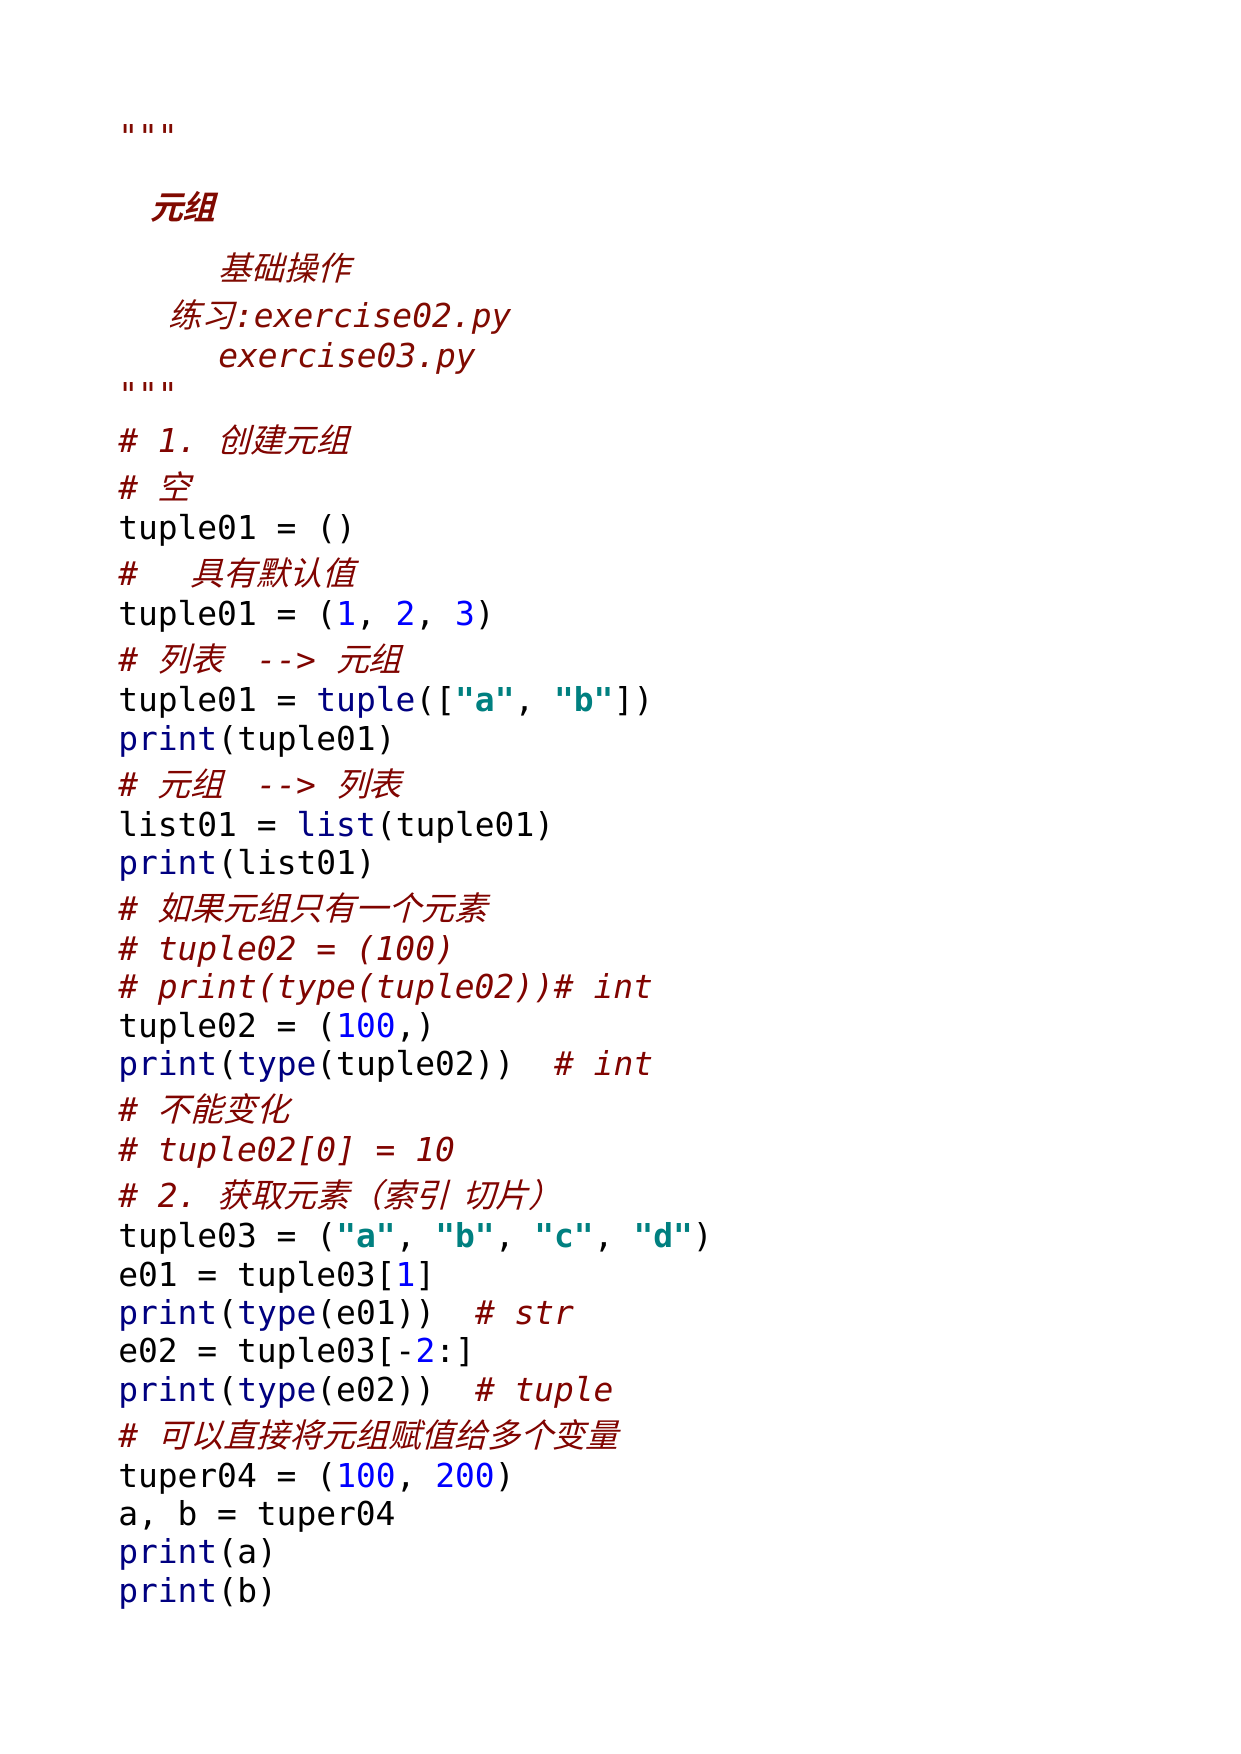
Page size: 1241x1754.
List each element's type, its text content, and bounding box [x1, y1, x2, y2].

text tuple02 = (100,) [118, 1007, 1122, 1045]
text 练习:exercise02.py [118, 289, 1122, 337]
text # tuple02[0] = 10 [118, 1131, 1122, 1169]
text print(type(e02)) # tuple [118, 1370, 1122, 1409]
text exercise03.py [118, 337, 1122, 375]
text tuple01 = tuple(["a", "b"]) [118, 681, 1122, 719]
text # 元组 --> 列表 [118, 758, 1122, 806]
text # 不能变化 [118, 1083, 1122, 1131]
text # 如果元组只有一个元素 [118, 882, 1122, 930]
text tuper04 = (100, 200) [118, 1456, 1122, 1495]
text # 1. 创建元组 [118, 414, 1122, 461]
text print(b) [118, 1571, 1122, 1610]
text e01 = tuple03[1] [118, 1255, 1122, 1294]
text print(list01) [118, 844, 1122, 882]
text list01 = list(tuple01) [118, 806, 1122, 844]
text e02 = tuple03[-2:] [118, 1332, 1122, 1370]
text """ [118, 375, 1122, 414]
text """ [118, 118, 1122, 156]
text 基础操作 [118, 242, 1122, 289]
text print(type(tuple02)) # int [118, 1045, 1122, 1083]
text print(a) [118, 1533, 1122, 1571]
text print(tuple01) [118, 719, 1122, 758]
text # print(type(tuple02))# int [118, 968, 1122, 1007]
text # 空 [118, 461, 1122, 509]
text tuple01 = () [118, 509, 1122, 547]
text # 2. 获取元素（索引 切片） [118, 1169, 1122, 1217]
text print(type(e01)) # str [118, 1294, 1122, 1332]
text tuple03 = ("a", "b", "c", "d") [118, 1217, 1122, 1255]
text # 可以直接将元组赋值给多个变量 [118, 1409, 1122, 1456]
text # 具有默认值 [118, 547, 1122, 595]
text # tuple02 = (100) [118, 930, 1122, 968]
text a, b = tuper04 [118, 1495, 1122, 1533]
subtitle 元组 [118, 181, 1122, 229]
text tuple01 = (1, 2, 3) [118, 595, 1122, 633]
text # 列表 --> 元组 [118, 633, 1122, 681]
